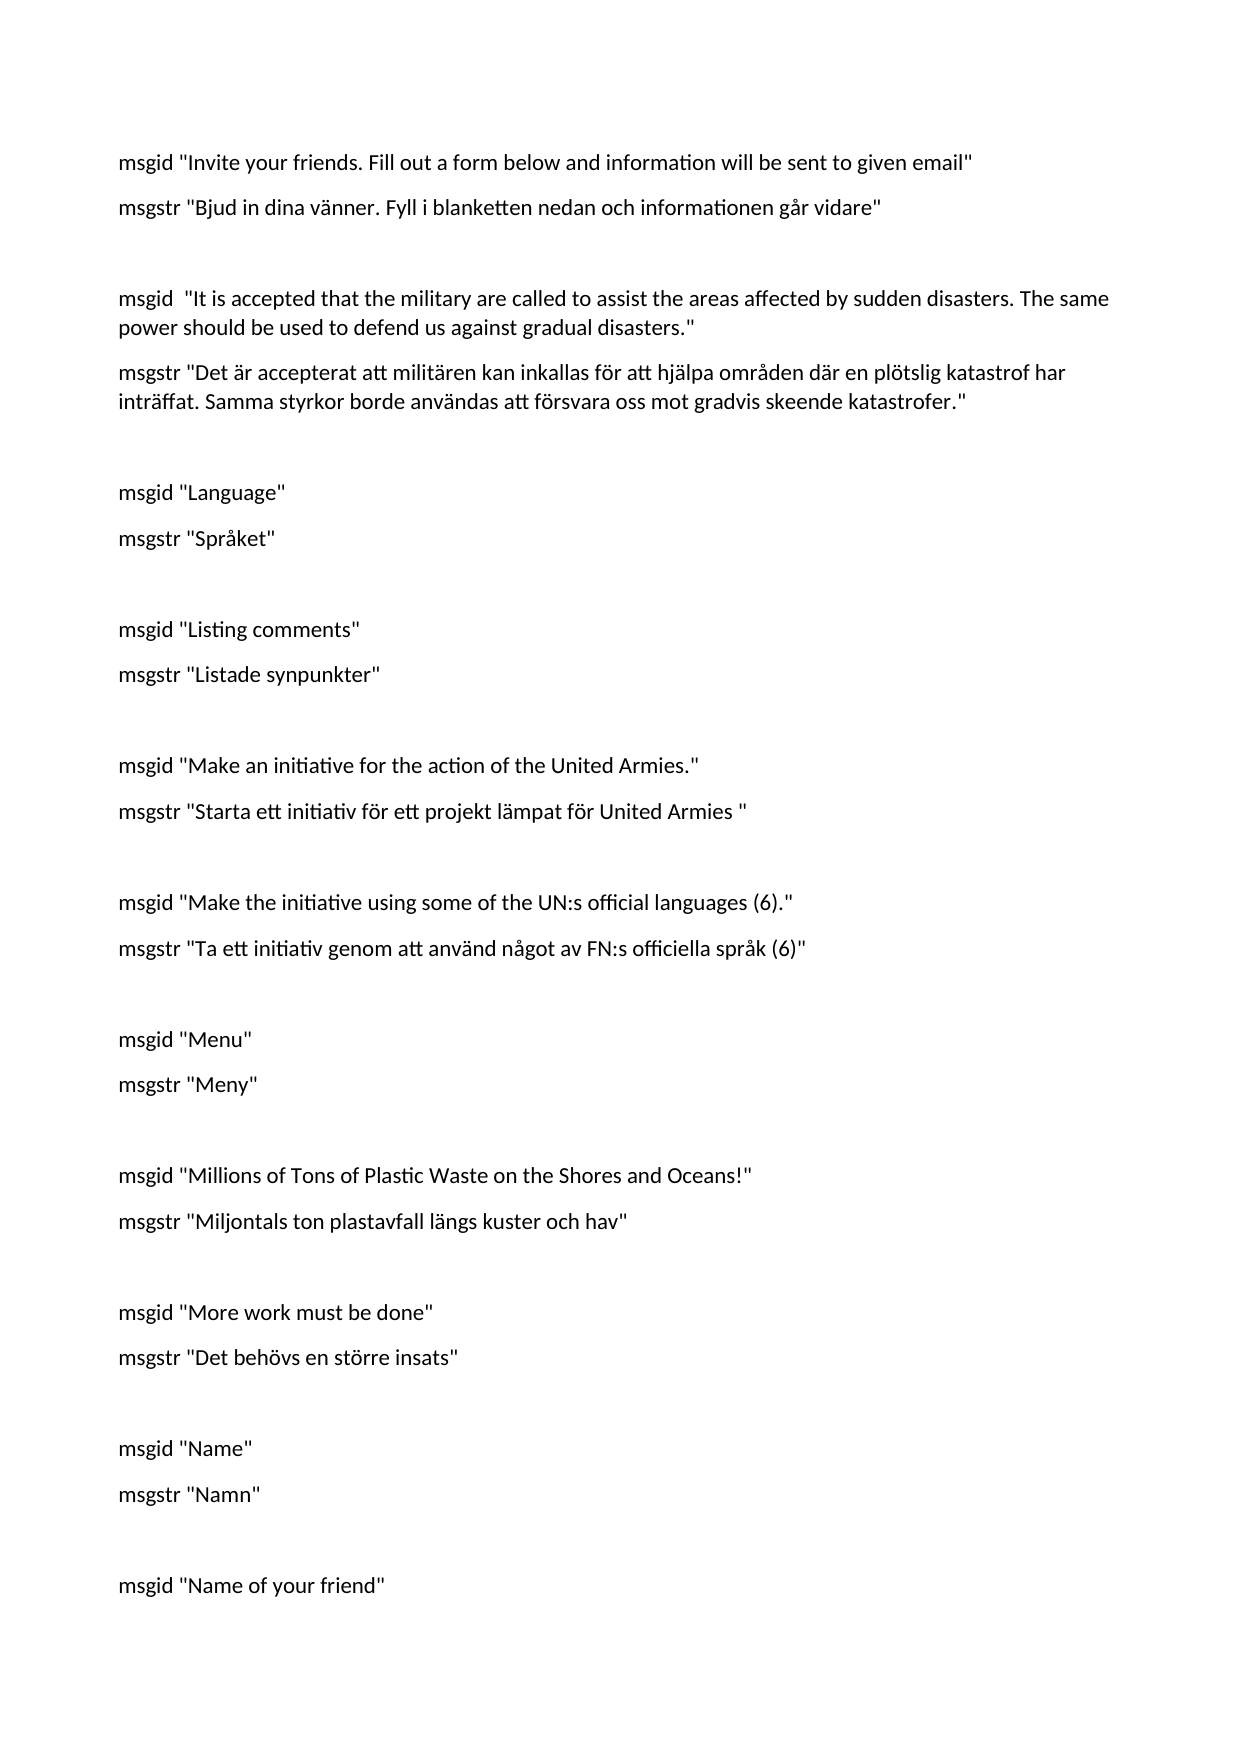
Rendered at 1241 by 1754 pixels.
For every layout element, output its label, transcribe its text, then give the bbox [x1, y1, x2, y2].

text msgstr "Ta ett initiativ genom att använd något av FN:s officiella språk (6)" [118, 934, 1122, 962]
text msgstr "Starta ett initiativ för ett projekt lämpat för United Armies " [118, 797, 1122, 825]
text msgid "Menu" [118, 1025, 1122, 1053]
text msgstr "Bjud in dina vänner. Fyll i blanketten nedan och informationen går vidare" [118, 193, 1122, 221]
text msgstr "Listade synpunkter" [118, 661, 1122, 688]
text msgstr "Meny" [118, 1070, 1122, 1098]
text msgstr "Det behövs en större insats" [118, 1343, 1122, 1371]
text msgid "Make an initiative for the action of the United Armies." [118, 752, 1122, 779]
text msgid "It is accepted that the military are called to assist the areas affected by sudden disasters. The same power should be used to defend us against gradual disasters." [118, 284, 1122, 341]
text msgid "More work must be done" [118, 1298, 1122, 1326]
text msgid "Make the initiative using some of the UN:s official languages (6)." [118, 888, 1122, 916]
text msgstr "Miljontals ton plastavfall längs kuster och hav" [118, 1207, 1122, 1235]
text msgstr "Det är accepterat att militären kan inkallas för att hjälpa områden där en plötslig katastrof har inträffat. Samma styrkor borde användas att försvara oss mot gradvis skeende katastrofer." [118, 358, 1122, 415]
text msgid "Name" [118, 1434, 1122, 1462]
text msgid "Name of your friend" [118, 1571, 1122, 1599]
text msgid "Listing comments" [118, 615, 1122, 643]
text msgid "Invite your friends. Fill out a form below and information will be sent to given email" [118, 148, 1122, 176]
text msgstr "Namn" [118, 1480, 1122, 1508]
text msgstr "Språket" [118, 524, 1122, 552]
text msgid "Millions of Tons of Plastic Waste on the Shores and Oceans!" [118, 1161, 1122, 1189]
text msgid "Language" [118, 478, 1122, 506]
